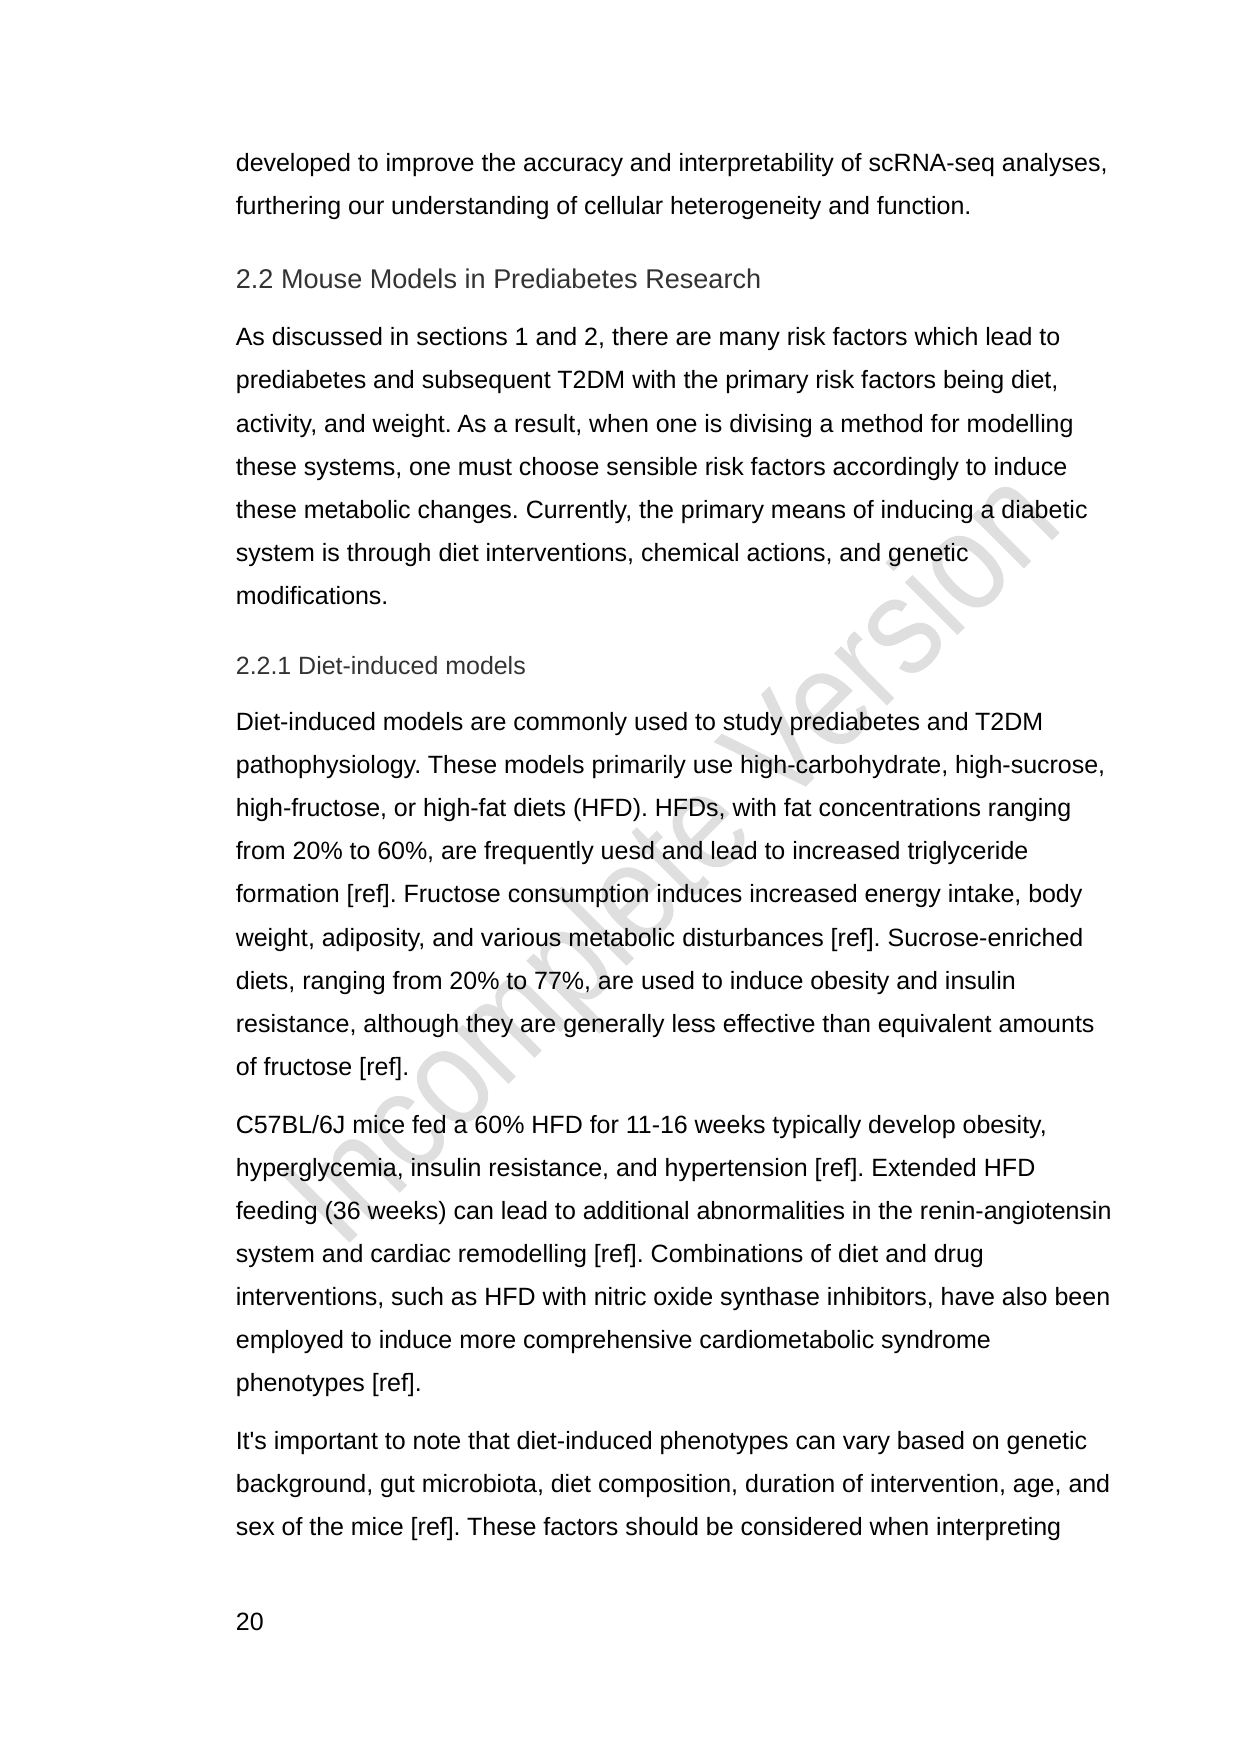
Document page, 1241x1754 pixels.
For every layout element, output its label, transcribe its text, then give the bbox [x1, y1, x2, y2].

text developed to improve the accuracy and interpretability of scRNA-seq analyses, furthering our understanding of cellular heterogeneity and function. [236, 148, 1122, 219]
subtitle 2.2 Mouse Models in Prediabetes Research [236, 263, 1122, 294]
text It's important to note that diet-induced phenotypes can vary based on genetic background, gut microbiota, diet composition, duration of intervention, age, and sex of the mice [ref]. These factors should be considered when interpreting [236, 1426, 1122, 1541]
subtitle [856, 651, 1122, 680]
text C57BL/6J mice fed a 60% HFD for 11-16 weeks typically develop obesity, hyperglycemia, insulin resistance, and hypertension [ref]. Extended HFD feeding (36 weeks) can lead to additional abnormalities in the renin-angiotensin system and cardiac remodelling [ref]. Combinations of diet and drug interventions, such as HFD with nitric oxide synthase inhibitors, have also been employed to induce more comprehensive cardiometabolic syndrome phenotypes [ref]. [236, 1110, 1122, 1397]
subtitle 2.2.1 Diet-induced models [236, 651, 860, 680]
text Diet-induced models are commonly used to study prediabetes and T2DM pathophysiology. These models primarily use high-carbohydrate, high-sucrose, high-fructose, or high-fat diets (HFD). HFDs, with fat concentrations ranging from 20% to 60%, are frequently uesd and lead to increased triglyceride formation [ref]. Fructose consumption induces increased energy intake, body weight, adiposity, and various metabolic disturbances [ref]. Sucrose-enriched diets, ranging from 20% to 77%, are used to induce obesity and insulin resistance, although they are generally less effective than equivalent amounts of fructose [ref]. [236, 707, 1122, 1081]
text As discussed in sections 1 and 2, there are many risk factors which lead to prediabetes and subsequent T2DM with the primary risk factors being diet, activity, and weight. As a result, when one is divising a method for modelling these systems, one must choose sensible risk factors accordingly to induce these metabolic changes. Currently, the primary means of inducing a diabetic system is through diet interventions, chemical actions, and genetic modifications. [236, 322, 1122, 610]
